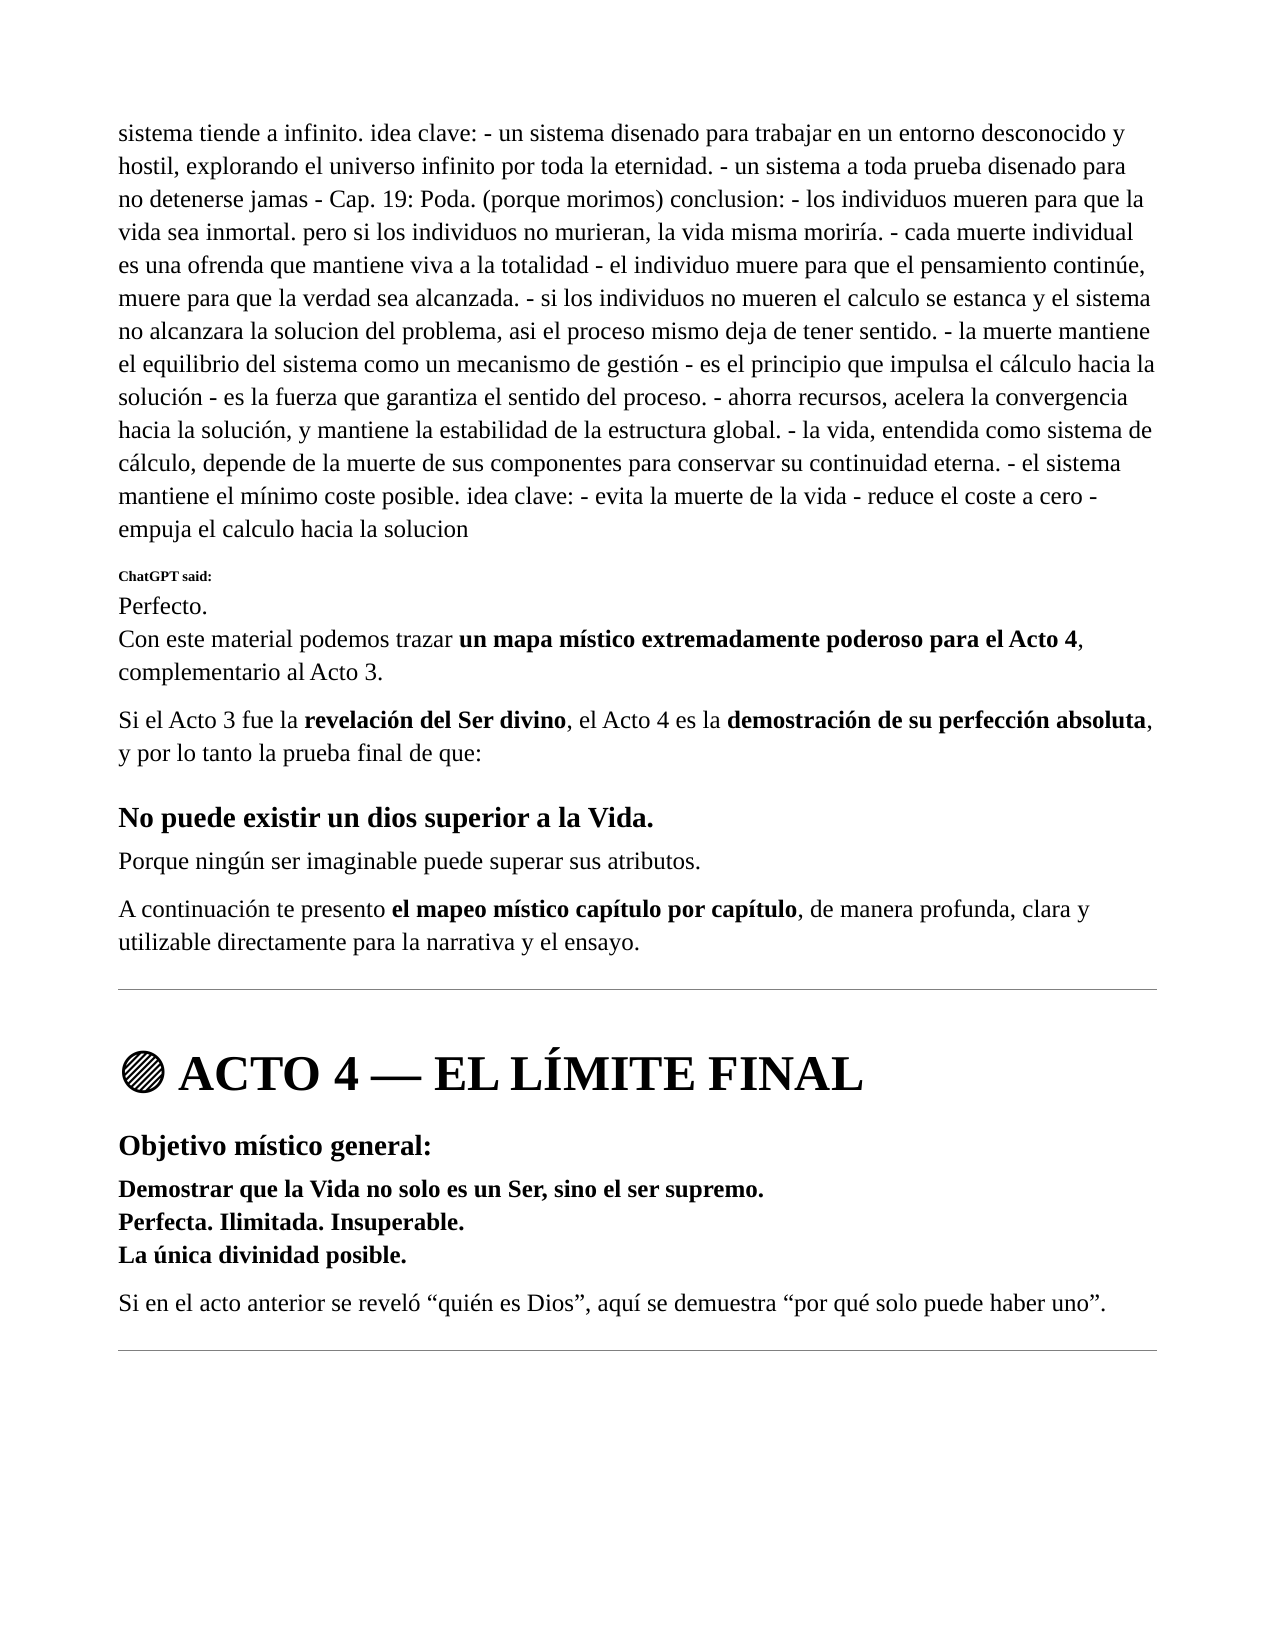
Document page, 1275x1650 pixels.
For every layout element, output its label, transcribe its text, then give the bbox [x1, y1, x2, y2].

text Perfecto. Con este material podemos trazar un mapa místico extremadamente poderoso para el Acto 4, complementario al Acto 3. [118, 591, 1157, 686]
text A continuación te presento el mapeo místico capítulo por capítulo, de manera profunda, clara y utilizable directamente para la narrativa y el ensayo. [118, 894, 1157, 956]
text Porque ningún ser imaginable puede superar sus atributos. [118, 846, 1157, 875]
text Si en el acto anterior se reveló “quién es Dios”, aquí se demuestra “por qué solo puede haber uno”. [118, 1288, 1157, 1317]
subtitle No puede existir un dios superior a la Vida. [118, 800, 1157, 834]
subtitle ChatGPT said: [118, 568, 1157, 585]
text sistema tiende a infinito. idea clave: - un sistema disenado para trabajar en un entorno desconocido y hostil, explorando el universo infinito por toda la eternidad. - un sistema a toda prueba disenado para no detenerse jamas - Cap. 19: Poda. (porque morimos) conclusion: - los individuos mueren para que la vida sea inmortal. pero si los individuos no murieran, la vida misma moriría. - cada muerte individual es una ofrenda que mantiene viva a la totalidad - el individuo muere para que el pensamiento continúe, muere para que la verdad sea alcanzada. - si los individuos no mueren el calculo se estanca y el sistema no alcanzara la solucion del problema, asi el proceso mismo deja de tener sentido. - la muerte mantiene el equilibrio del sistema como un mecanismo de gestión - es el principio que impulsa el cálculo hacia la solución - es la fuerza que garantiza el sentido del proceso. - ahorra recursos, acelera la convergencia hacia la solución, y mantiene la estabilidad de la estructura global. - la vida, entendida como sistema de cálculo, depende de la muerte de sus componentes para conservar su continuidad eterna. - el sistema mantiene el mínimo coste posible. idea clave: - evita la muerte de la vida - reduce el coste a cero - empuja el calculo hacia la solucion [118, 118, 1157, 543]
subtitle 🟣 ACTO 4 — EL LÍMITE FINAL [118, 1044, 1157, 1101]
text Si el Acto 3 fue la revelación del Ser divino, el Acto 4 es la demostración de su perfección absoluta, y por lo tanto la prueba final de que: [118, 705, 1157, 767]
subtitle Objetivo místico general: [118, 1128, 1157, 1162]
text Demostrar que la Vida no solo es un Ser, sino el ser supremo. Perfecta. Ilimitada. Insuperable. La única divinidad posible. [118, 1174, 1157, 1269]
